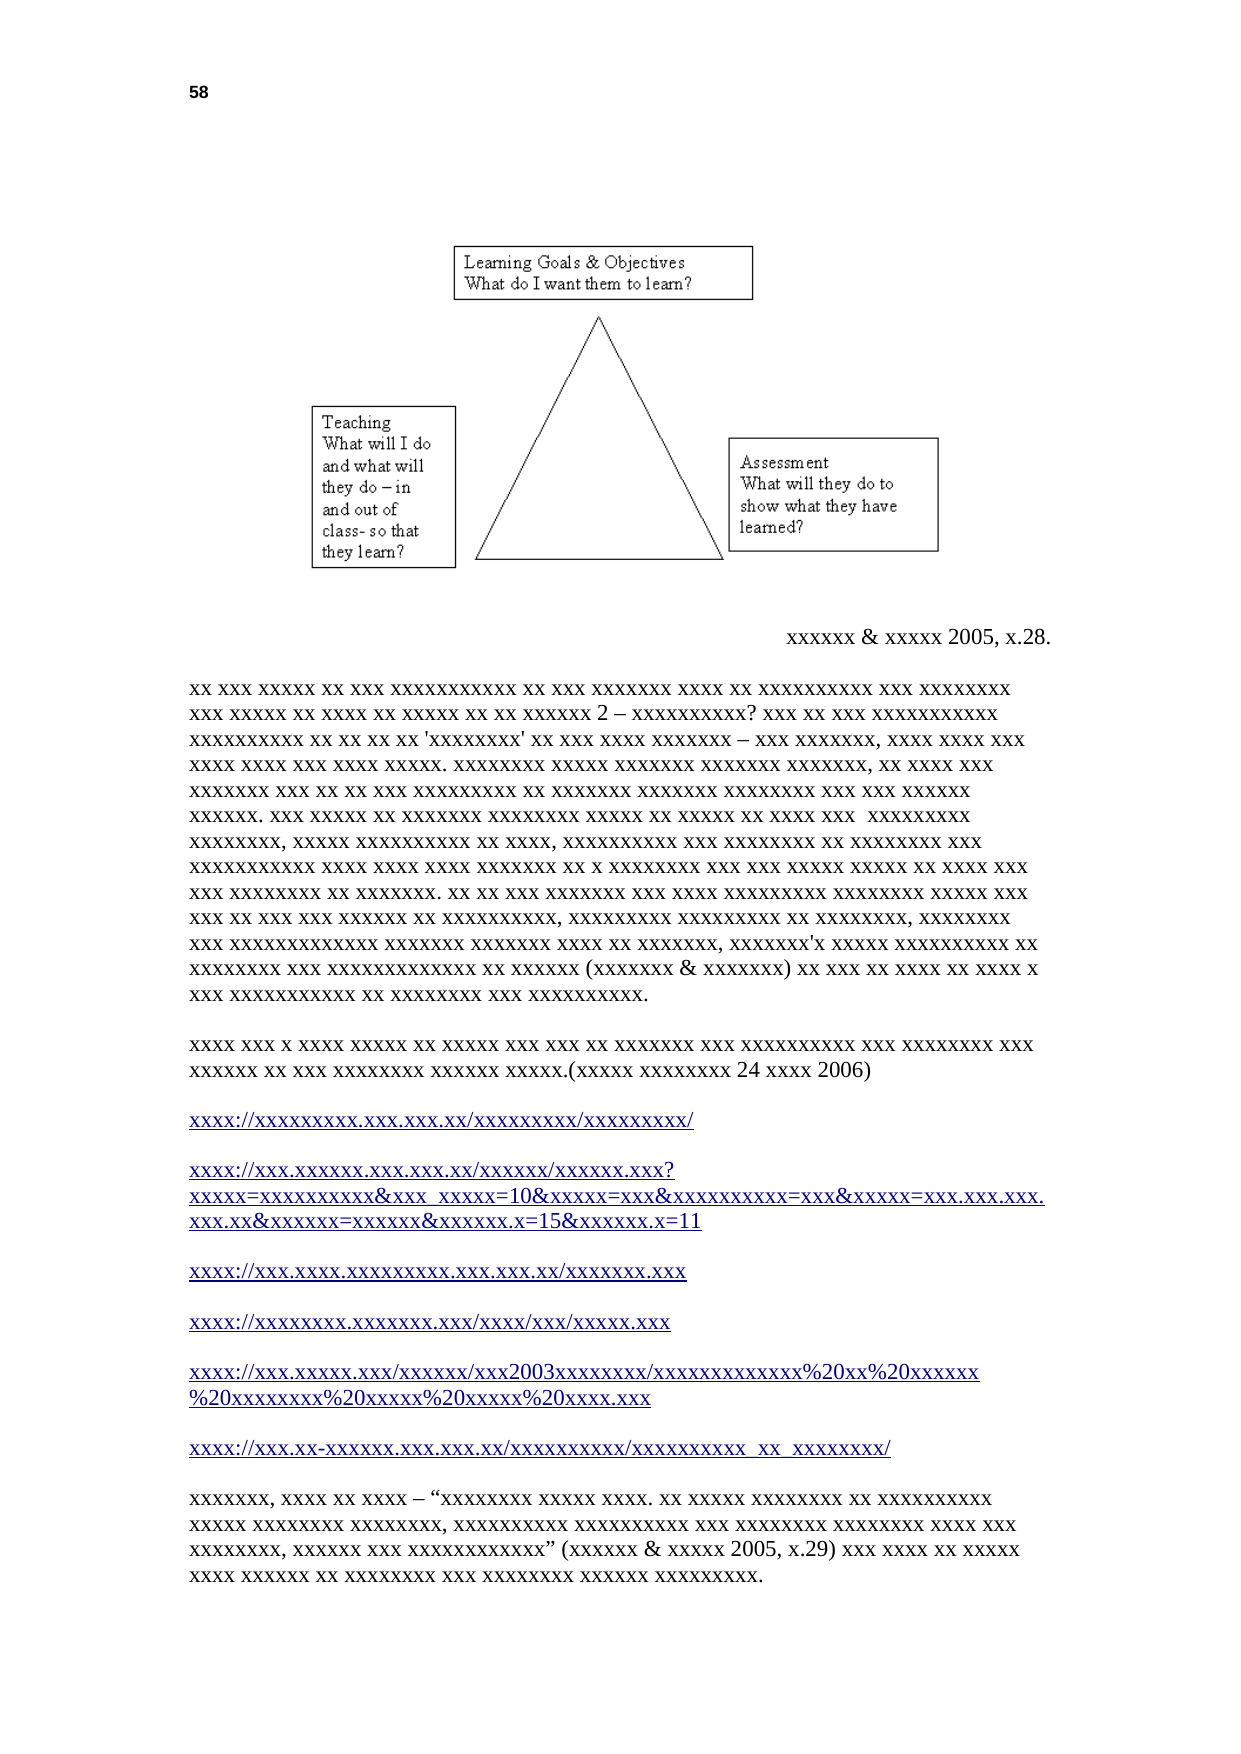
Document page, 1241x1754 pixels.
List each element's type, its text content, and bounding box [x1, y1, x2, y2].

text xxxx://xxx.xx-xxxxxx.xxx.xxx.xx/xxxxxxxxxx/xxxxxxxxxx_xx_xxxxxxxx/ [189, 1435, 1051, 1460]
text xxxxxx & xxxxx 2005, x.28. [189, 624, 1051, 649]
text xxxx://xxxxxxxxx.xxx.xxx.xx/xxxxxxxxx/xxxxxxxxx/ [189, 1107, 1051, 1132]
text xxxx://xxx.xxxxxx.xxx.xxx.xx/xxxxxx/xxxxxx.xxx?xxxxx=xxxxxxxxxx&xxx_xxxxx=10&xxxxx=xxx&xxxxxxxxxx=xxx&xxxxx=xxx.xxx.xxx.xxx.xx&xxxxxx=xxxxxx&xxxxxx.x=15&xxxxxx.x=11 [189, 1157, 1051, 1234]
text xx xxx xxxxx xx xxx xxxxxxxxxxx xx xxx xxxxxxx xxxx xx xxxxxxxxxx xxx xxxxxxxx xxx xxxxx xx xxxx xx xxxxx xx xx xxxxxx 2 – xxxxxxxxxx? xxx xx xxx xxxxxxxxxxx xxxxxxxxxx xx xx xx xx 'xxxxxxxx' xx xxx xxxx xxxxxxx – xxx xxxxxxx, xxxx xxxx xxx xxxx xxxx xxx xxxx xxxxx. xxxxxxxx xxxxx xxxxxxx xxxxxxx xxxxxxx, xx xxxx xxx xxxxxxx xxx xx xx xxx xxxxxxxxx xx xxxxxxx xxxxxxx xxxxxxxx xxx xxx xxxxxx xxxxxx. xxx xxxxx xx xxxxxxx xxxxxxxx xxxxx xx xxxxx xx xxxx xxx xxxxxxxxx xxxxxxxx, xxxxx xxxxxxxxxx xx xxxx, xxxxxxxxxx xxx xxxxxxxx xx xxxxxxxx xxx xxxxxxxxxxx xxxx xxxx xxxx xxxxxxx xx x xxxxxxxx xxx xxx xxxxx xxxxx xx xxxx xxx xxx xxxxxxxx xx xxxxxxx. xx xx xxx xxxxxxx xxx xxxx xxxxxxxxx xxxxxxxx xxxxx xxx xxx xx xxx xxx xxxxxx xx xxxxxxxxxx, xxxxxxxxx xxxxxxxxx xx xxxxxxxx, xxxxxxxx xxx xxxxxxxxxxxxx xxxxxxx xxxxxxx xxxx xx xxxxxxx, xxxxxxx'x xxxxx xxxxxxxxxx xx xxxxxxxx xxx xxxxxxxxxxxxx xx xxxxxx (xxxxxxx & xxxxxxx) xx xxx xx xxxx xx xxxx x xxx xxxxxxxxxxx xx xxxxxxxx xxx xxxxxxxxxx. [189, 674, 1051, 1006]
text xxxx://xxx.xxxx.xxxxxxxxx.xxx.xxx.xx/xxxxxxx.xxx [189, 1258, 1051, 1284]
text xxxxxxx, xxxx xx xxxx – “xxxxxxxx xxxxx xxxx. xx xxxxx xxxxxxxx xx xxxxxxxxxx xxxxx xxxxxxxx xxxxxxxx, xxxxxxxxxx xxxxxxxxxx xxx xxxxxxxx xxxxxxxx xxxx xxx xxxxxxxx, xxxxxx xxx xxxxxxxxxxxx” (xxxxxx & xxxxx 2005, x.29) xxx xxxx xx xxxxx xxxx xxxxxx xx xxxxxxxx xxx xxxxxxxx xxxxxx xxxxxxxxx. [189, 1485, 1051, 1587]
text xxxx xxx x xxxx xxxxx xx xxxxx xxx xxx xx xxxxxxx xxx xxxxxxxxxx xxx xxxxxxxx xxx xxxxxx xx xxx xxxxxxxx xxxxxx xxxxx.(xxxxx xxxxxxxx 24 xxxx 2006) [189, 1031, 1051, 1082]
text xxxx://xxxxxxxx.xxxxxxx.xxx/xxxx/xxx/xxxxx.xxx [189, 1309, 1051, 1334]
text xxxx://xxx.xxxxx.xxx/xxxxxx/xxx2003xxxxxxxx/xxxxxxxxxxxxx%20xx%20xxxxxx%20xxxxxxxx%20xxxxx%20xxxxx%20xxxx.xxx [189, 1359, 1051, 1410]
picture [293, 206, 947, 600]
